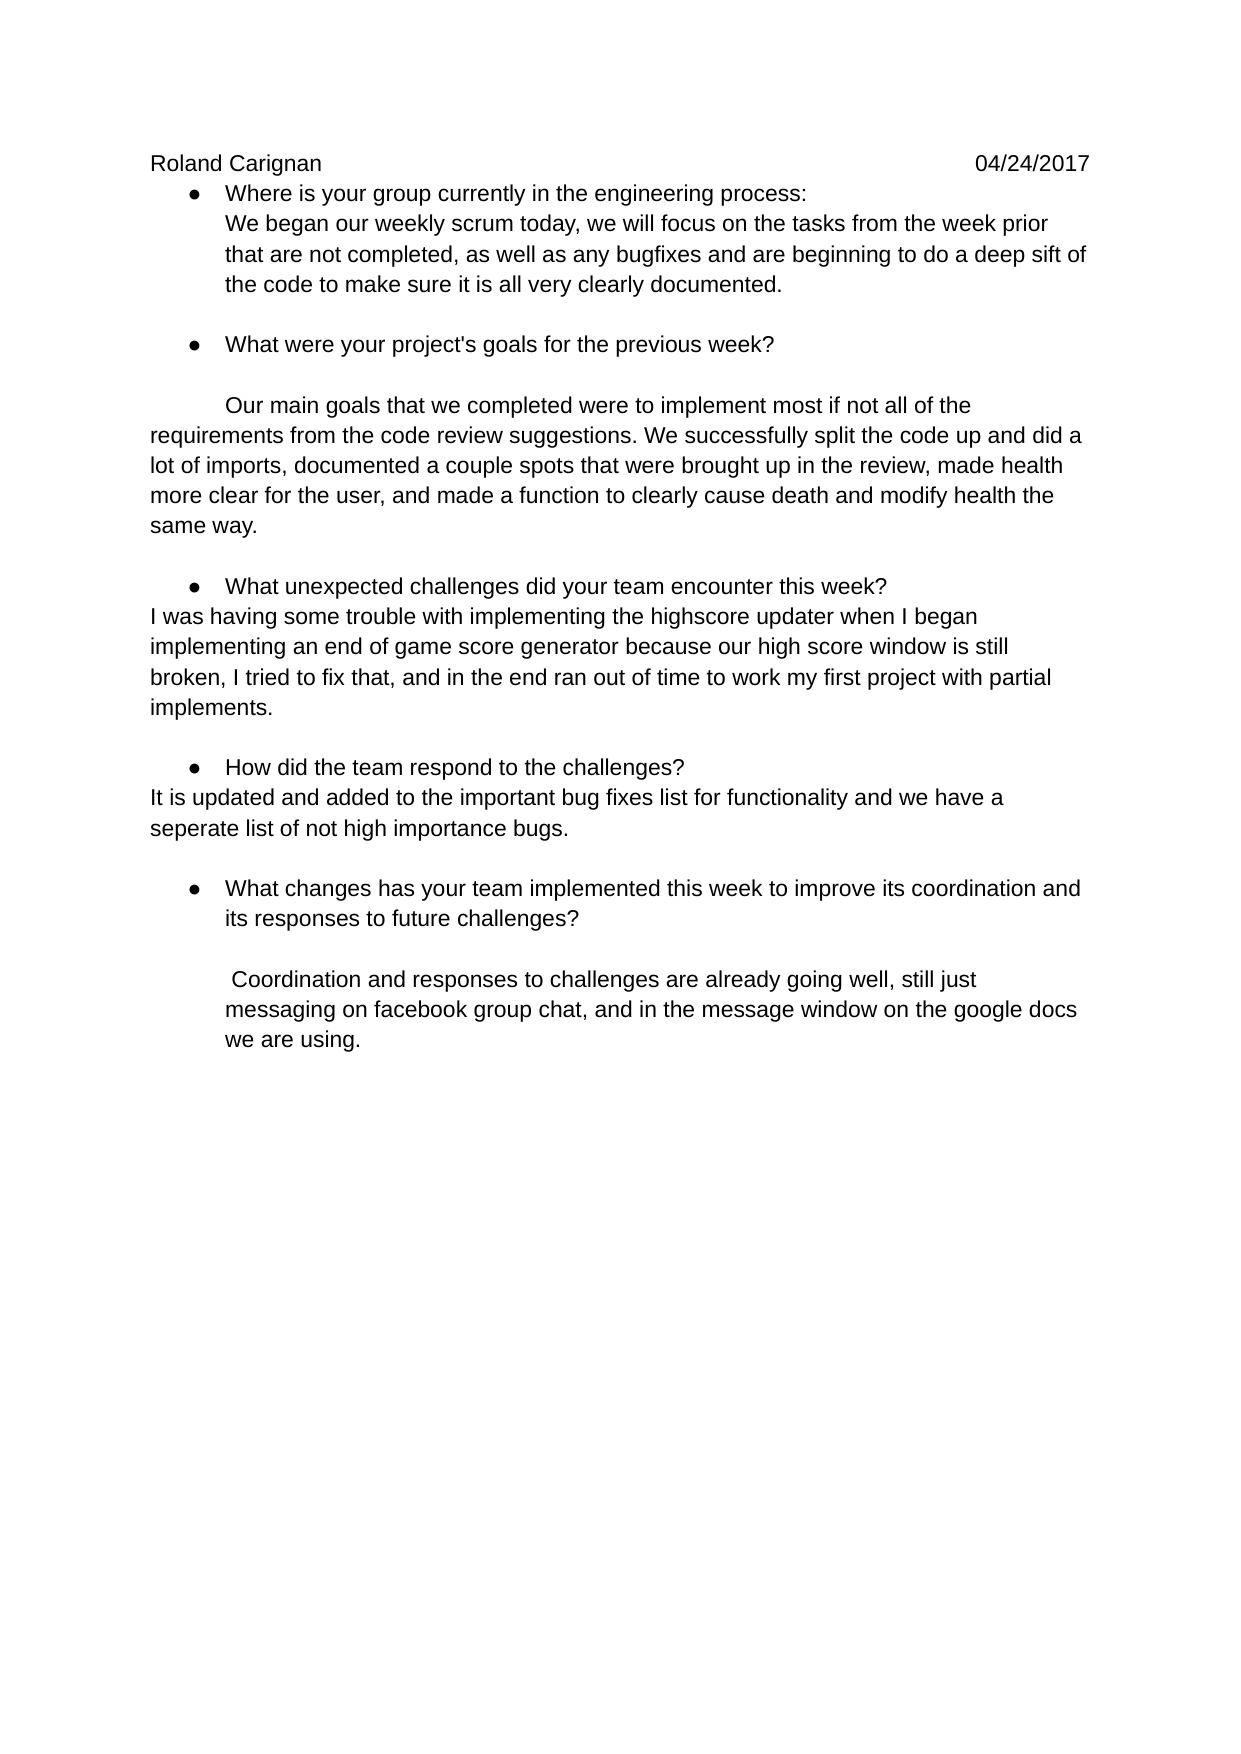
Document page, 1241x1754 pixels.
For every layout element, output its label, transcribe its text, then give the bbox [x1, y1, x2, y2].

text It is updated and added to the important bug fixes list for functionality and we have a seperate list of not high importance bugs. [150, 784, 1090, 841]
list Where is your group currently in the engineering process: We began our weekly scrum today, we will focus on the tasks from the week prior that are not completed, as well as any bugfixes and are beginning to do a deep sift of the code to make sure it is all very clearly documented. [187, 180, 1090, 297]
list What changes has your team implemented this week to improve its coordination and its responses to future challenges? [187, 875, 1090, 932]
list What unexpected challenges did your team encounter this week? [187, 573, 1090, 599]
text I was having some trouble with implementing the highscore updater when I began implementing an end of game score generator because our high score window is still broken, I tried to fix that, and in the end ran out of time to work my first project with partial implements. [150, 603, 1090, 720]
text Coordination and responses to challenges are already going well, still just messaging on facebook group chat, and in the message window on the google docs we are using. [225, 966, 1090, 1052]
list What were your project's goals for the previous week? [187, 331, 1090, 358]
list How did the team respond to the challenges? [187, 754, 1090, 781]
text Our main goals that we completed were to implement most if not all of the requirements from the code review suggestions. We successfully split the code up and did a lot of imports, documented a couple spots that were brought up in the review, made health more clear for the user, and made a function to clearly cause death and modify health the same way. [150, 392, 1090, 539]
text Roland Carignan 04/24/2017 [150, 150, 1090, 176]
